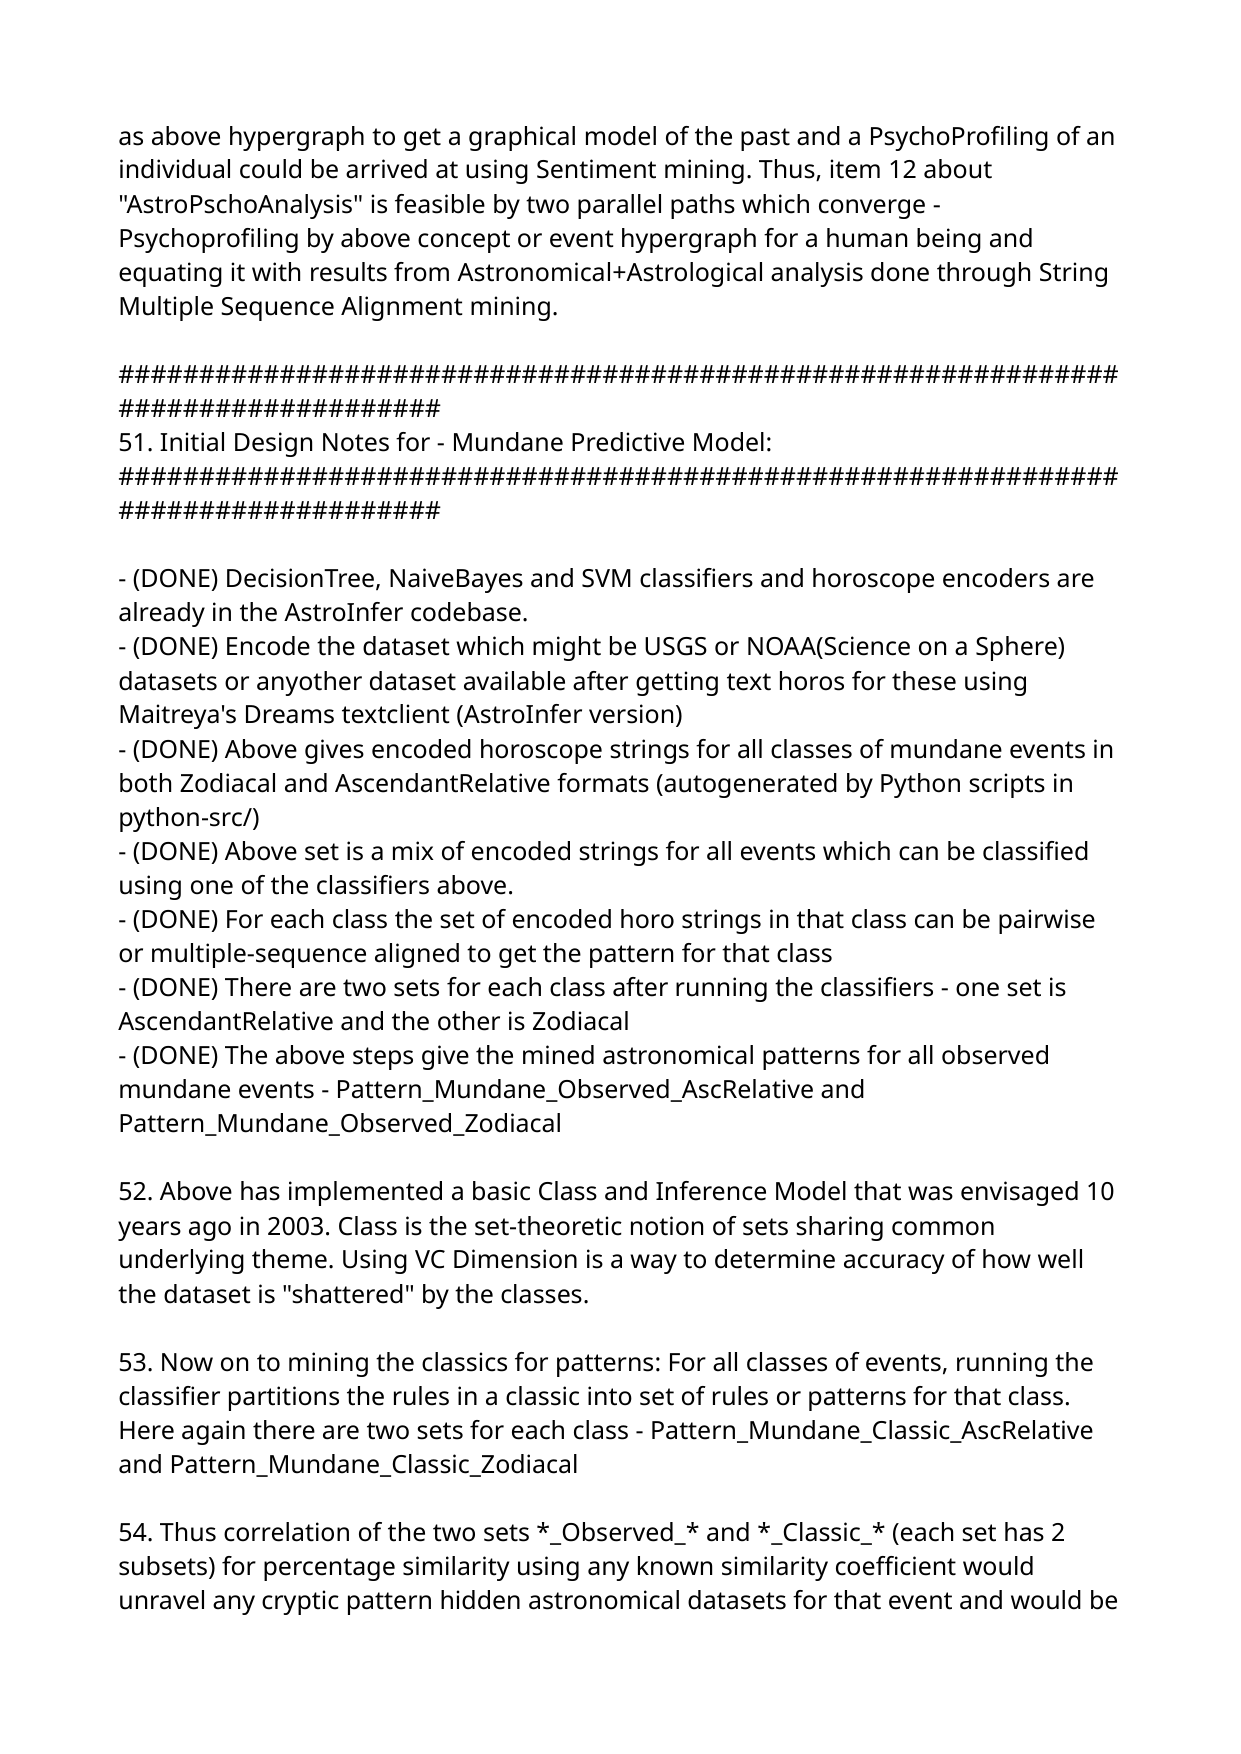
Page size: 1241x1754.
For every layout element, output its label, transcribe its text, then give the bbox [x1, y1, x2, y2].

text - (DONE) Above gives encoded horoscope strings for all classes of mundane events in both Zodiacal and AscendantRelative formats (autogenerated by Python scripts in python-src/) [118, 731, 1122, 833]
text 51. Initial Design Notes for - Mundane Predictive Model: [118, 425, 1122, 459]
text - (DONE) Above set is a mix of encoded strings for all events which can be classified using one of the classifiers above. [118, 833, 1122, 902]
text 52. Above has implemented a basic Class and Inference Model that was envisaged 10 years ago in 2003. Class is the set-theoretic notion of sets sharing common underlying theme. Using VC Dimension is a way to determine accuracy of how well the dataset is "shattered" by the classes. [118, 1174, 1122, 1310]
text as above hypergraph to get a graphical model of the past and a PsychoProfiling of an individual could be arrived at using Sentiment mining. Thus, item 12 about "AstroPschoAnalysis" is feasible by two parallel paths which converge - Psychoprofiling by above concept or event hypergraph for a human being and equating it with results from Astronomical+Astrological analysis done through String Multiple Sequence Alignment mining. [118, 118, 1122, 322]
text - (DONE) DecisionTree, NaiveBayes and SVM classifiers and horoscope encoders are already in the AstroInfer codebase. [118, 561, 1122, 629]
text - (DONE) The above steps give the mined astronomical patterns for all observed mundane events - Pattern_Mundane_Observed_AscRelative and Pattern_Mundane_Observed_Zodiacal [118, 1038, 1122, 1140]
text - (DONE) For each class the set of encoded horo strings in that class can be pairwise or multiple-sequence aligned to get the pattern for that class [118, 902, 1122, 970]
text ################################################################################## [118, 459, 1122, 527]
text 53. Now on to mining the classics for patterns: For all classes of events, running the classifier partitions the rules in a classic into set of rules or patterns for that class. Here again there are two sets for each class - Pattern_Mundane_Classic_AscRelative and Pattern_Mundane_Classic_Zodiacal [118, 1344, 1122, 1481]
text 54. Thus correlation of the two sets *_Observed_* and *_Classic_* (each set has 2 subsets) for percentage similarity using any known similarity coefficient would unravel any cryptic pattern hidden astronomical datasets for that event and would be [118, 1515, 1122, 1617]
text - (DONE) There are two sets for each class after running the classifiers - one set is AscendantRelative and the other is Zodiacal [118, 970, 1122, 1038]
text - (DONE) Encode the dataset which might be USGS or NOAA(Science on a Sphere) datasets or anyother dataset available after getting text horos for these using Maitreya's Dreams textclient (AstroInfer version) [118, 629, 1122, 731]
text ################################################################################## [118, 357, 1122, 425]
